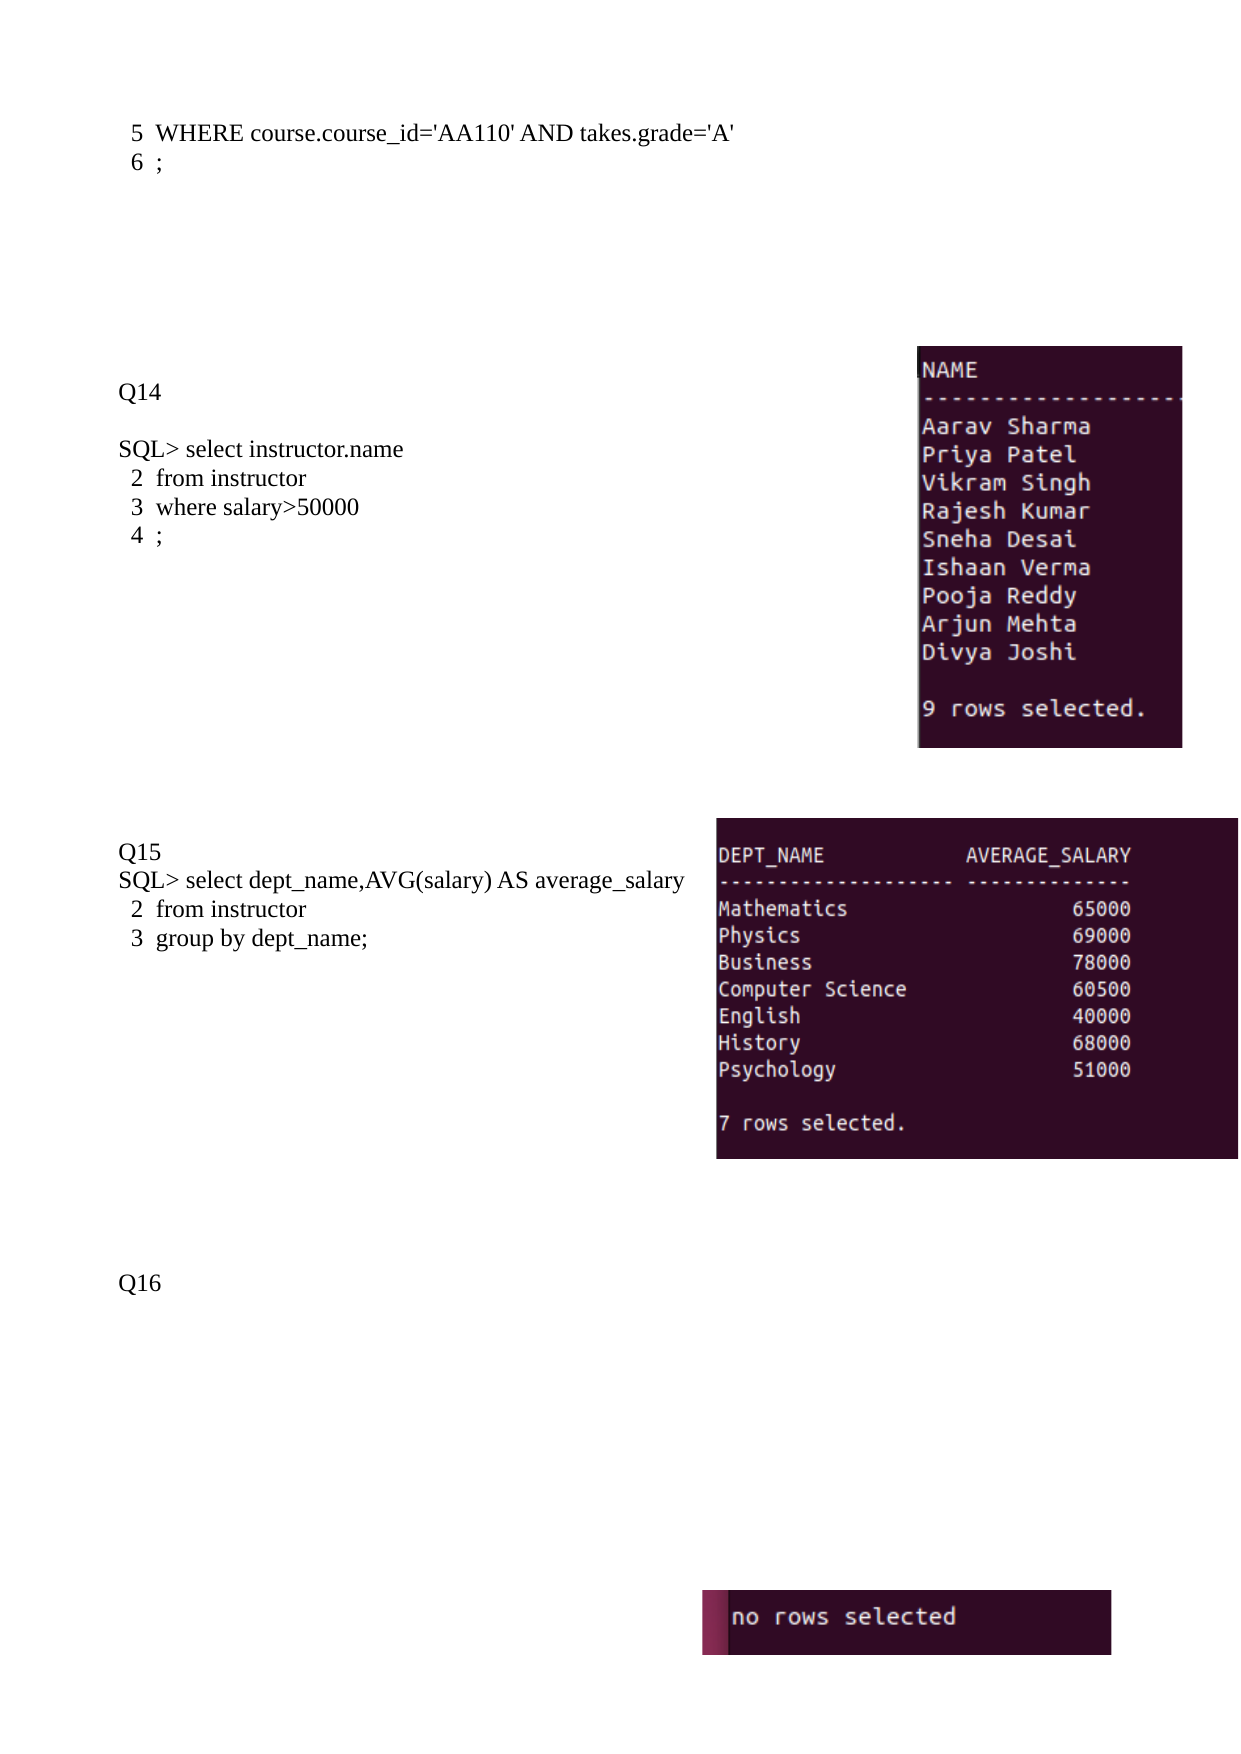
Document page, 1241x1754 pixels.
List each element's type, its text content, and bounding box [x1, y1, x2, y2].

picture [716, 818, 1239, 1159]
text 2 from instructor [118, 894, 716, 923]
text Q15 [118, 837, 716, 866]
text SQL> select dept_name,AVG(salary) AS average_salary [118, 866, 716, 894]
text Q16 [118, 1268, 1122, 1297]
text Q14 [118, 377, 917, 406]
text SQL> select instructor.name [118, 434, 917, 463]
text 5 WHERE course.course_id='AA110' AND takes.grade='A' [118, 118, 1122, 147]
picture [702, 1590, 1112, 1655]
text 3 where salary>50000 [118, 492, 917, 521]
text 6 ; [118, 147, 1122, 176]
text 4 ; [118, 521, 917, 549]
text 2 from instructor [118, 463, 917, 492]
text 3 group by dept_name; [118, 923, 716, 952]
picture [917, 346, 1183, 748]
